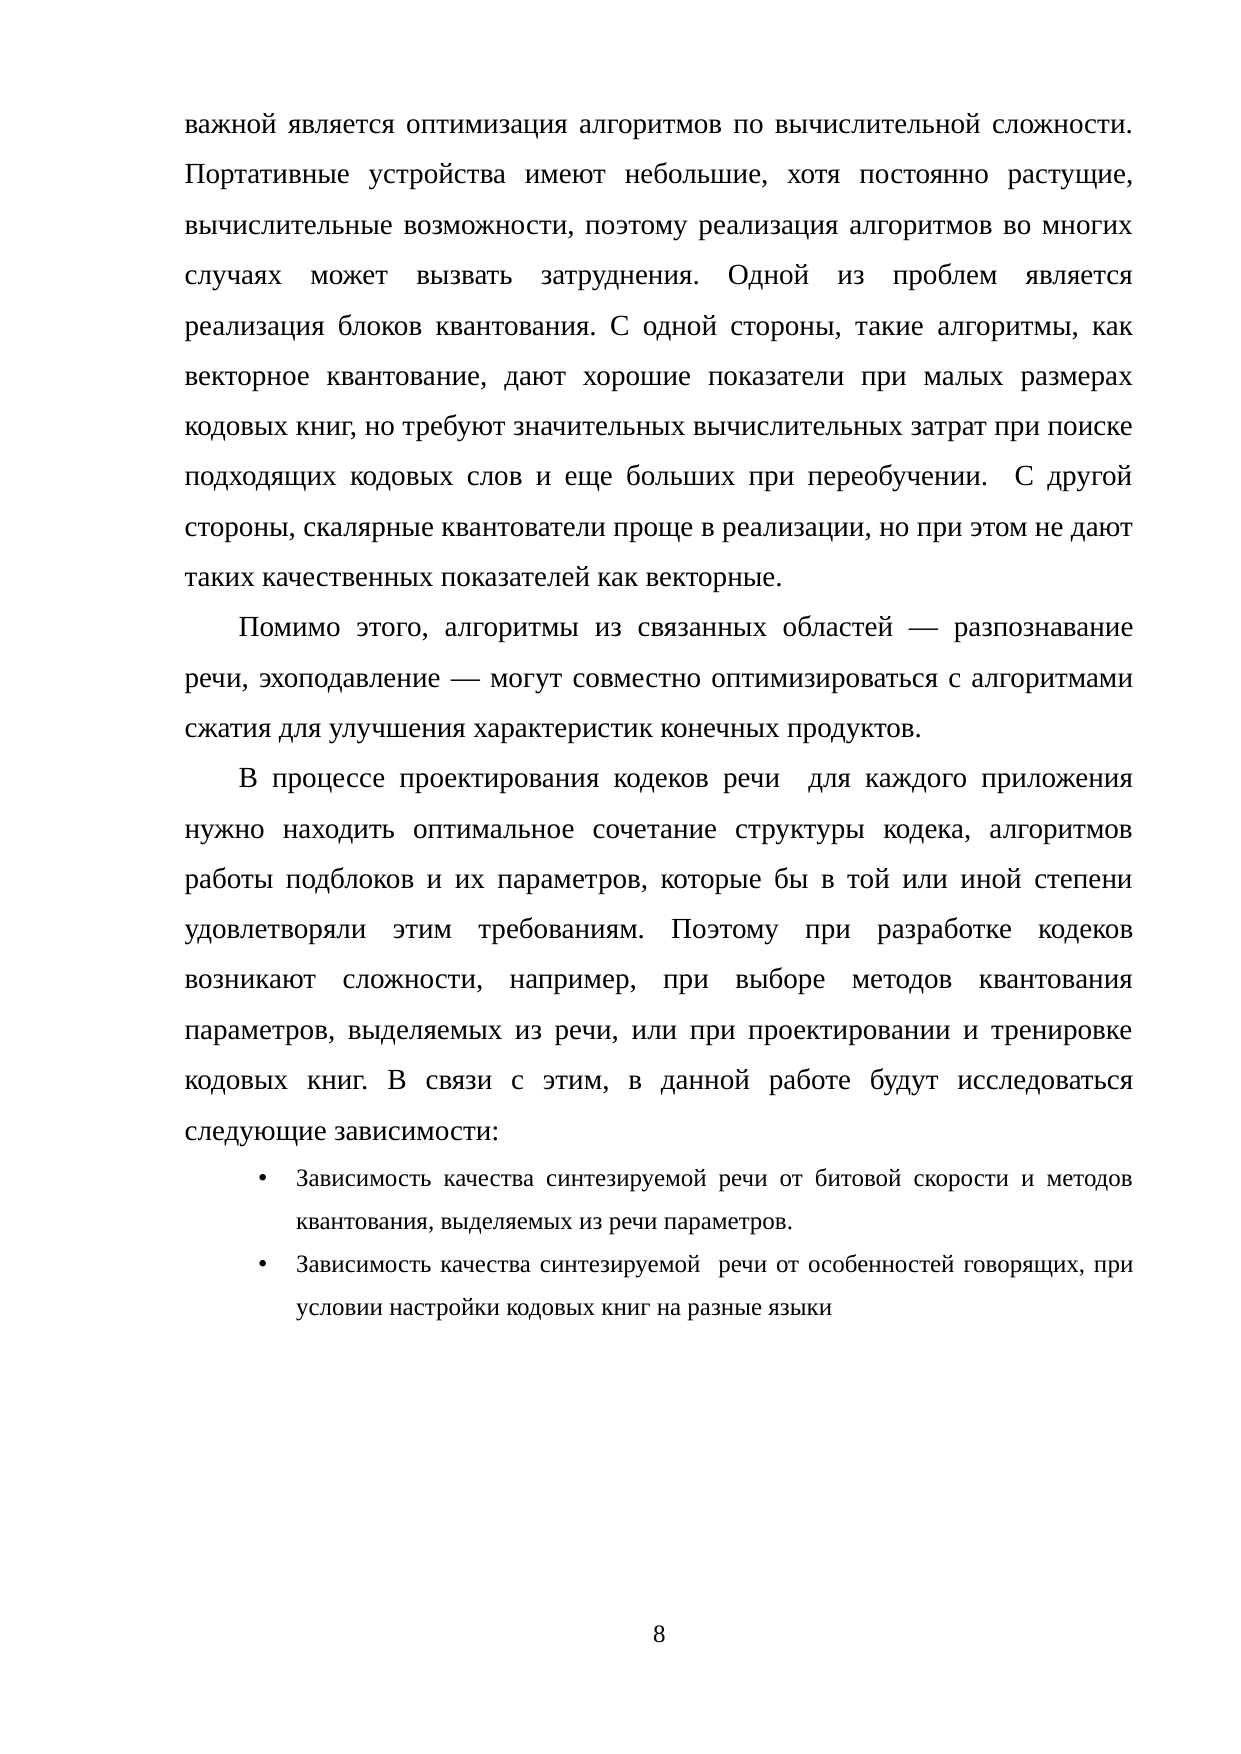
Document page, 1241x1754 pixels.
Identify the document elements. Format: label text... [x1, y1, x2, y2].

text важной является оптимизация алгоритмов по вычислительной сложности. Портативные устройства имеют небольшие, хотя постоянно растущие, вычислительные возможности, поэтому реализация алгоритмов во многих случаях может вызвать затруднения. Одной из проблем является реализация блоков квантования. С одной стороны, такие алгоритмы, как векторное квантование, дают хорошие показатели при малых размерах кодовых книг, но требуют значительных вычислительных затрат при поиске подходящих кодовых слов и еще больших при переобучении. С другой стороны, скалярные квантователи проще в реализации, но при этом не дают таких качественных показателей как векторные. [184, 106, 1134, 593]
list Зависимость качества синтезируемой речи от битовой скорости и методов квантования, выделяемых из речи параметров. [258, 1163, 1134, 1235]
text В процессе проектирования кодеков речи для каждого приложения нужно находить оптимальное сочетание структуры кодека, алгоритмов работы подблоков и их параметров, которые бы в той или иной степени удовлетворяли этим требованиям. Поэтому при разработке кодеков возникают сложности, например, при выборе методов квантования параметров, выделяемых из речи, или при проектировании и тренировке кодовых книг. В связи с этим, в данной работе будут исследоваться следующие зависимости: [184, 760, 1134, 1146]
text Помимо этого, алгоритмы из связанных областей — разпознавание речи, эхоподавление — могут совместно оптимизироваться с алгоритмами сжатия для улучшения характеристик конечных продуктов. [184, 609, 1134, 744]
list Зависимость качества синтезируемой речи от особенностей говорящих, при условии настройки кодовых книг на разные языки [258, 1249, 1134, 1321]
